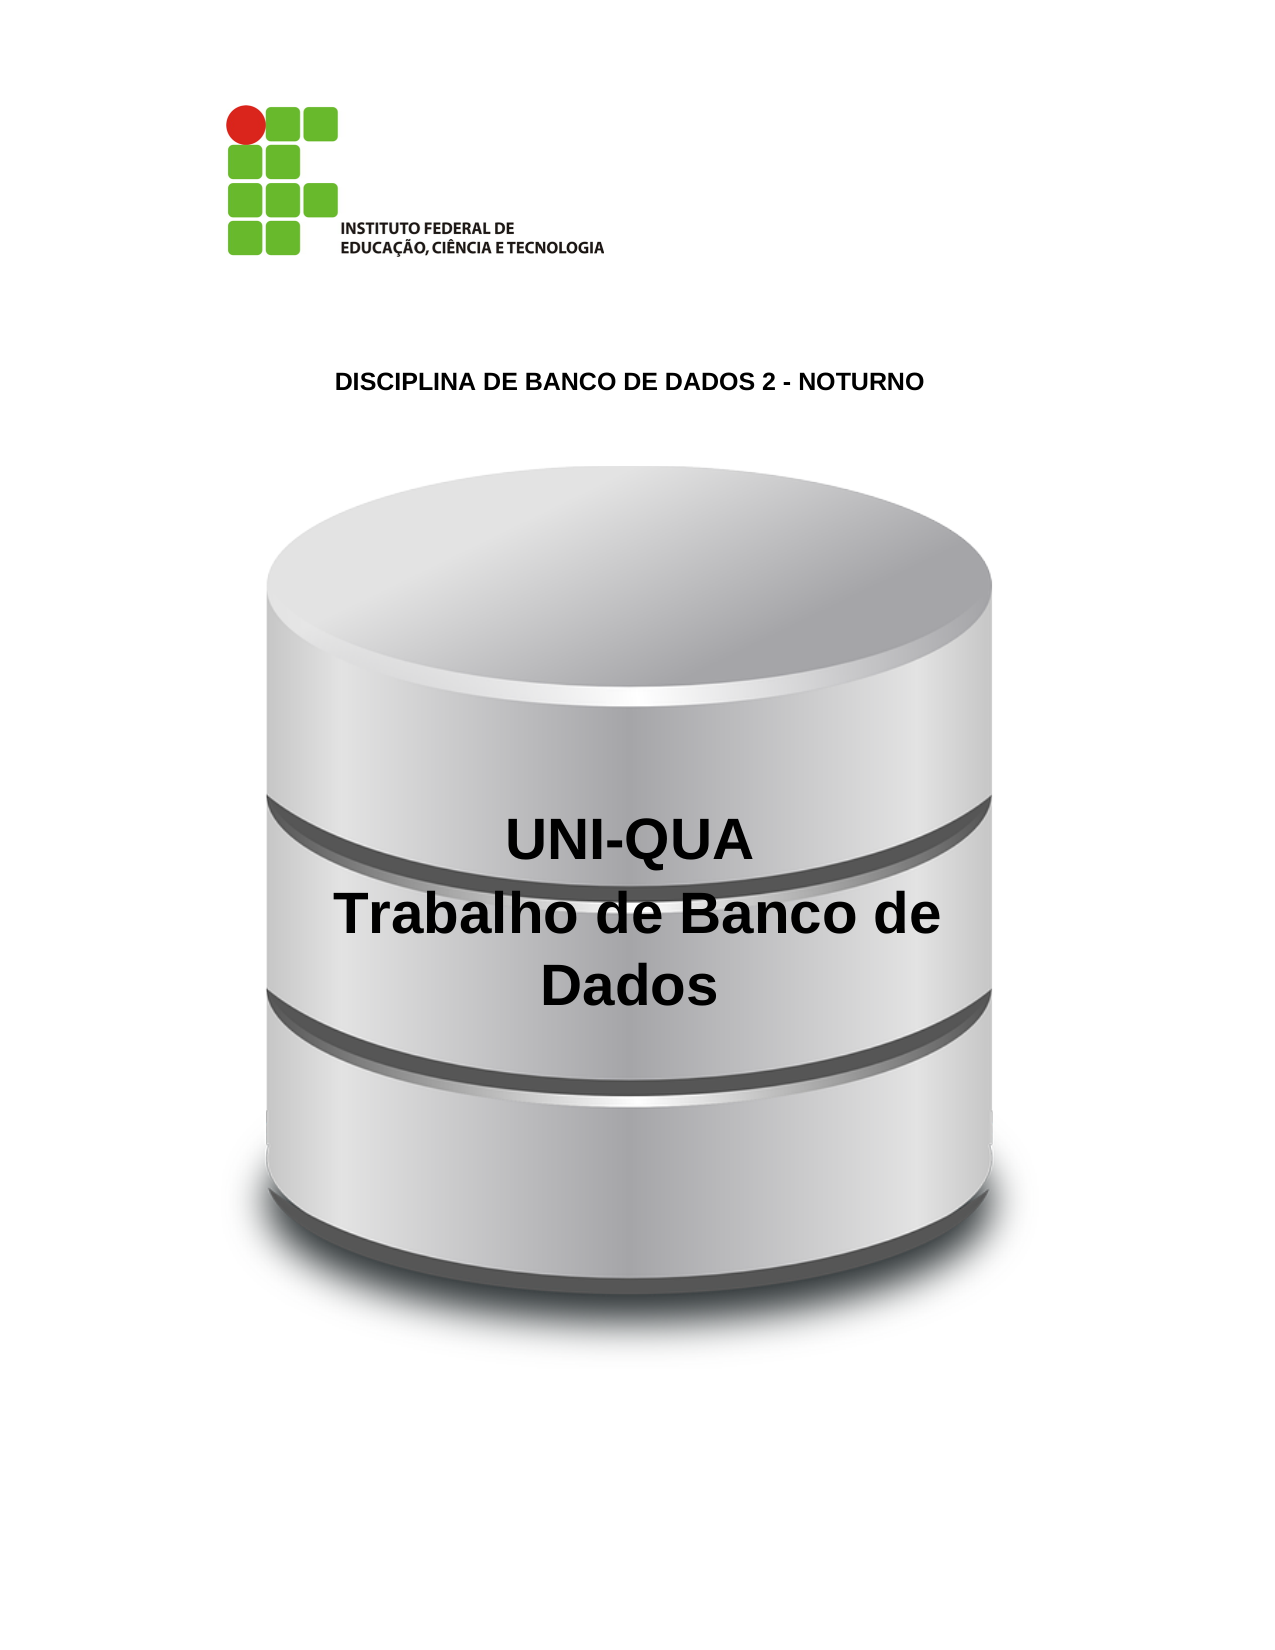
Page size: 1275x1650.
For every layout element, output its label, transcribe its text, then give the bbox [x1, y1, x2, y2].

text UNI-QUA [221, 805, 1039, 872]
picture [226, 104, 604, 257]
text Trabalho de Banco de Dados [221, 879, 1039, 1018]
text DISCIPLINA DE BANCO DE DADOS 2 - NOTURNO [221, 367, 1039, 396]
picture [220, 466, 1039, 1369]
